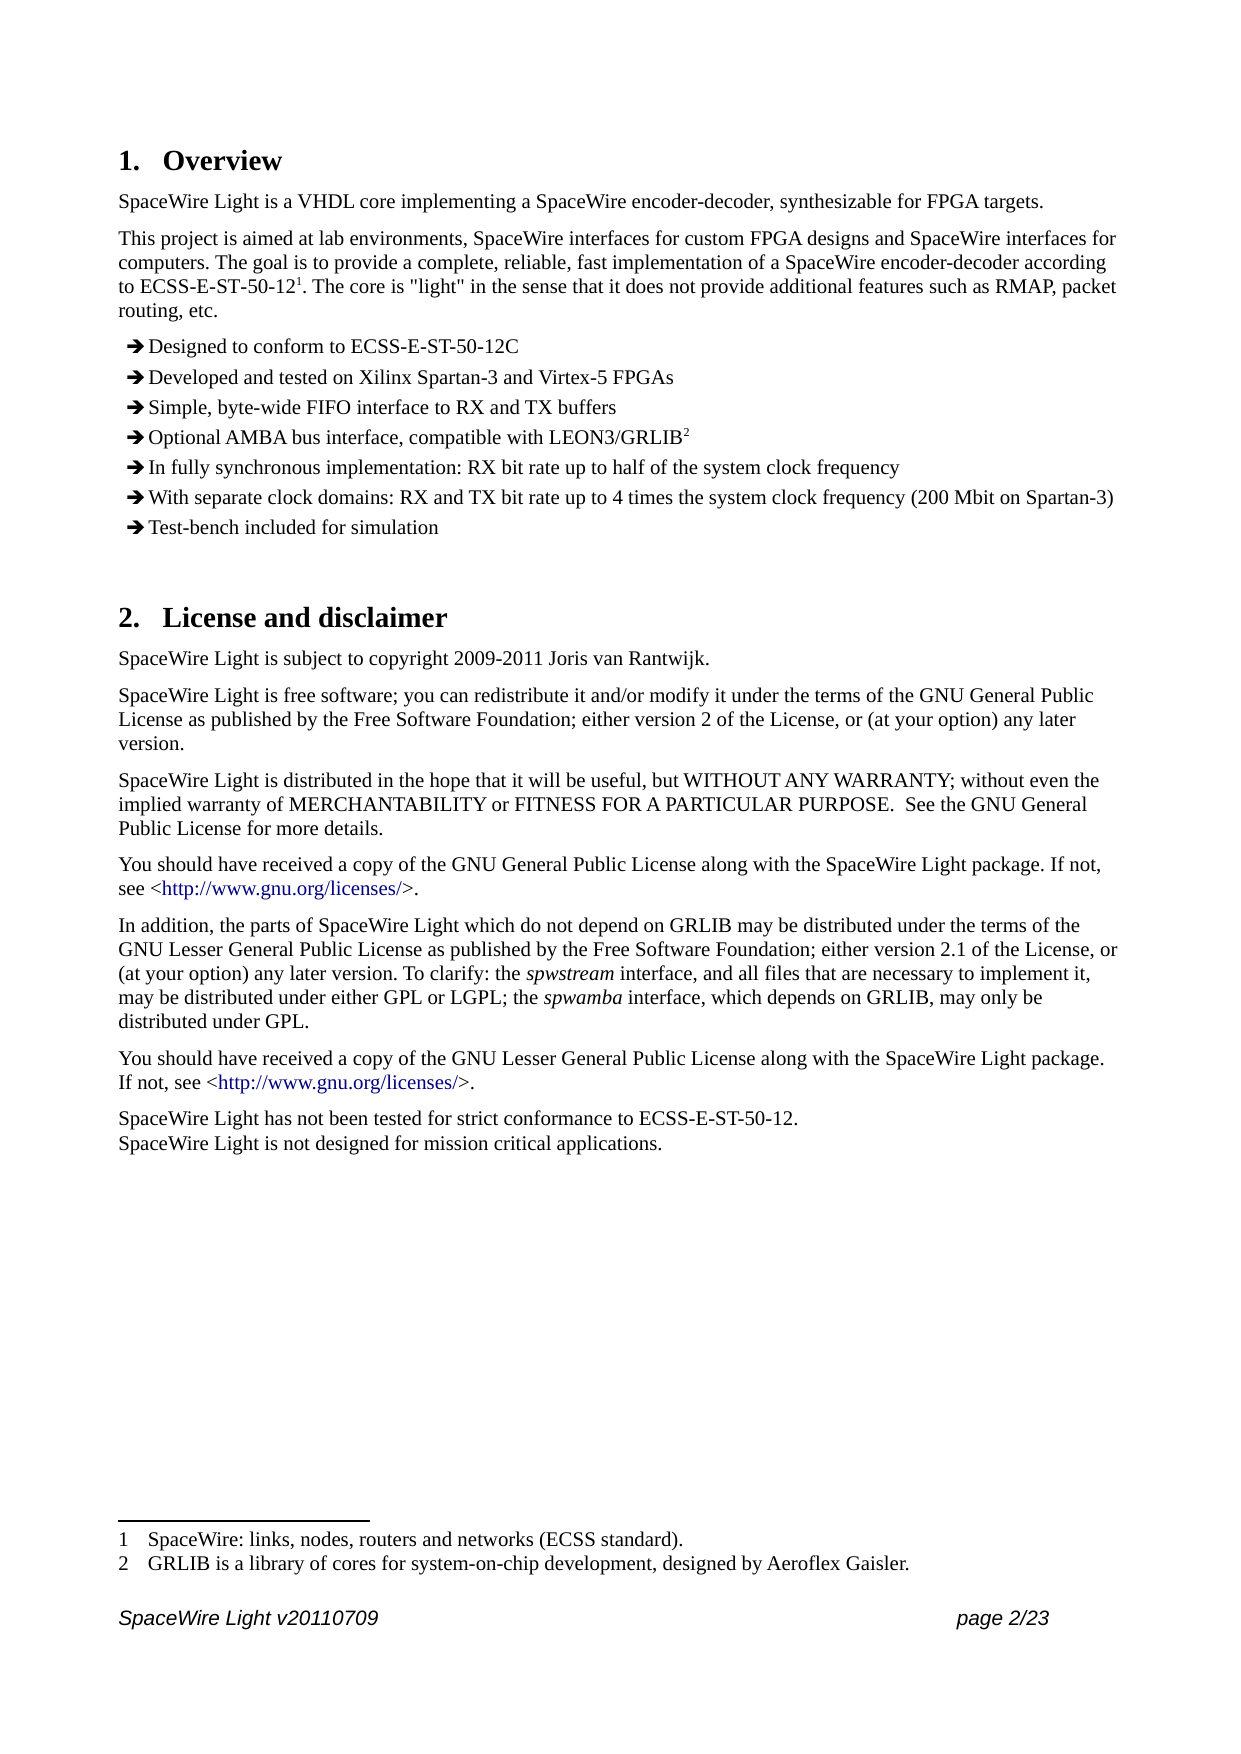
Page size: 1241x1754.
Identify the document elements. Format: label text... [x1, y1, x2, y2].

list Optional AMBA bus interface, compatible with LEON3/GRLIB [126, 425, 1122, 449]
text You should have received a copy of the GNU General Public License along with the SpaceWire Light package. If not, see <http://www.gnu.org/licenses/>. [118, 852, 1122, 900]
subtitle Overview [118, 143, 1122, 177]
text This project is aimed at lab environments, SpaceWire interfaces for custom FPGA designs and SpaceWire interfaces for computers. The goal is to provide a complete, reliable, fast implementation of a SpaceWire encoder-decoder according to ECSS‑E‑ST‑50‑12. The core is "light" in the sense that it does not provide additional features such as RMAP, packet routing, etc. [118, 226, 1122, 322]
text SpaceWire Light is distributed in the hope that it will be useful, but WITHOUT ANY WARRANTY; without even the implied warranty of MERCHANTABILITY or FITNESS FOR A PARTICULAR PURPOSE. See the GNU General Public License for more details. [118, 768, 1122, 840]
list Developed and tested on Xilinx Spartan-3 and Virtex-5 FPGAs [126, 364, 1122, 389]
list In fully synchronous implementation: RX bit rate up to half of the system clock frequency [126, 455, 1122, 479]
list Test-bench included for simulation [126, 515, 1122, 539]
text SpaceWire Light has not been tested for strict conformance to ECSS-E-ST-50-12. SpaceWire Light is not designed for mission critical applications. [118, 1106, 1122, 1154]
text SpaceWire Light is free software; you can redistribute it and/or modify it under the terms of the GNU General Public License as published by the Free Software Foundation; either version 2 of the License, or (at your option) any later version. [118, 683, 1122, 755]
text SpaceWire Light is a VHDL core implementing a SpaceWire encoder-decoder, synthesizable for FPGA targets. [118, 189, 1122, 213]
text SpaceWire: links, nodes, routers and networks (ECSS standard). [118, 1527, 1122, 1551]
list Designed to conform to ECSS-E-ST-50-12C [126, 334, 1122, 358]
text SpaceWire Light is subject to copyright 2009-2011 Joris van Rantwijk. [118, 646, 1122, 670]
list Simple, byte-wide FIFO interface to RX and TX buffers [126, 395, 1122, 419]
list With separate clock domains: RX and TX bit rate up to 4 times the system clock frequency (200 Mbit on Spartan-3) [126, 485, 1122, 509]
list GRLIB is a library of cores for system-on-chip development, designed by Aeroflex Gaisler. [118, 1551, 1122, 1575]
text In addition, the parts of SpaceWire Light which do not depend on GRLIB may be distributed under the terms of the GNU Lesser General Public License as published by the Free Software Foundation; either version 2.1 of the License, or (at your option) any later version. To clarify: the spwstream interface, and all files that are necessary to implement it, may be distributed under either GPL or LGPL; the spwamba interface, which depends on GRLIB, may only be distributed under GPL. [118, 913, 1122, 1033]
text You should have received a copy of the GNU Lesser General Public License along with the SpaceWire Light package. If not, see <http://www.gnu.org/licenses/>. [118, 1046, 1122, 1094]
subtitle License and disclaimer [118, 600, 1122, 634]
